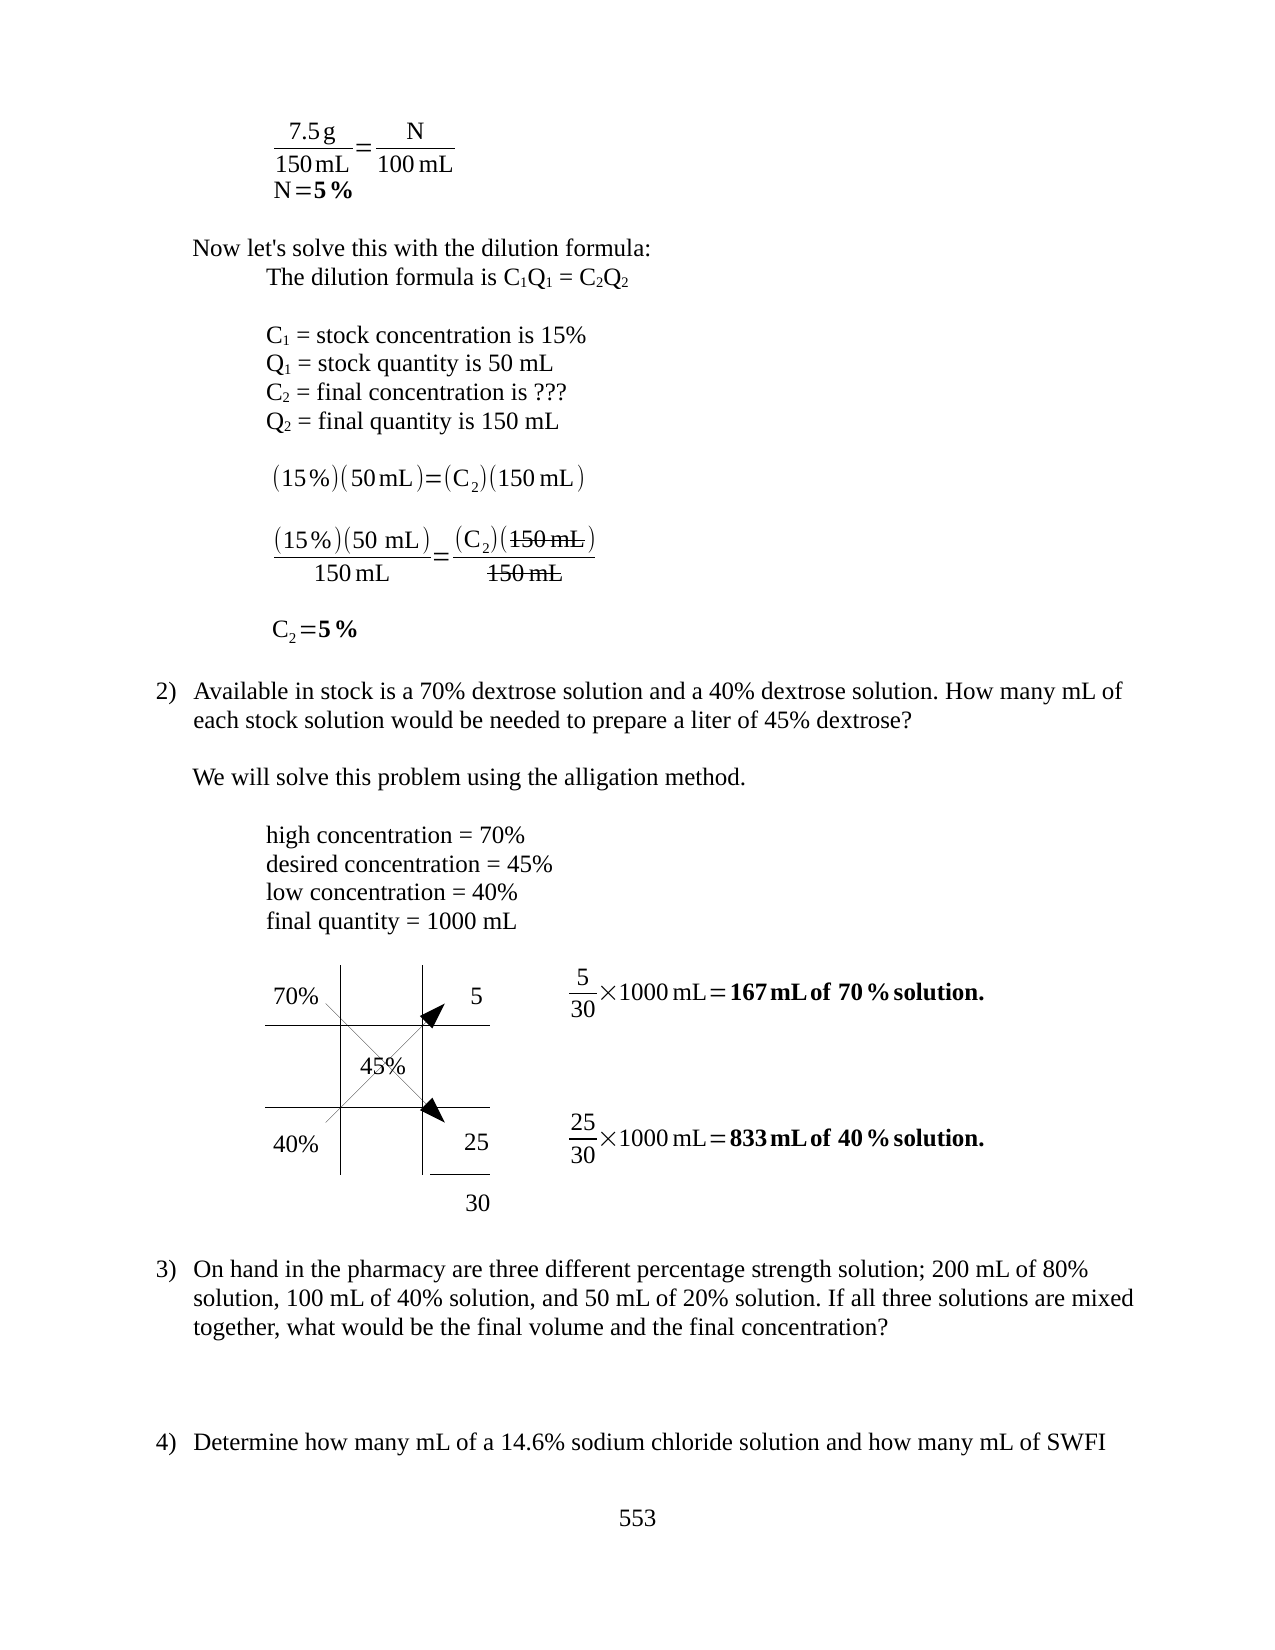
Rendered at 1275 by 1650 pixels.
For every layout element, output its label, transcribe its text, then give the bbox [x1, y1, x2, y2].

list Available in stock is a 70% dextrose solution and a 40% dextrose solution. How many mL of each stock solution would be needed to prepare a liter of 45% dextrose? [156, 676, 1157, 734]
list On hand in the pharmacy are three different percentage strength solution; 200 mL of 80% solution, 100 mL of 40% solution, and 50 mL of 20% solution. If all three solutions are mixed together, what would be the final volume and the final concentration? [156, 1254, 1157, 1340]
text We will solve this problem using the alligation method. [192, 762, 1157, 791]
text desired concentration = 45% [266, 849, 1157, 877]
text Q1 = stock quantity is 50 mL [266, 348, 1157, 377]
text Now let's solve this with the dilution formula: [192, 233, 1157, 262]
text C2 = final concentration is ??? [266, 377, 1157, 406]
text final quantity = 1000 mL [266, 906, 1157, 935]
text high concentration = 70% [266, 820, 1157, 849]
list Determine how many mL of a 14.6% sodium chloride solution and how many mL of SWFI [156, 1427, 1157, 1455]
text The dilution formula is C1Q1 = C2Q2 [266, 262, 1157, 291]
text low concentration = 40% [266, 877, 1157, 906]
text C1 = stock concentration is 15% [266, 320, 1157, 348]
text Q2 = final quantity is 150 mL [266, 406, 1157, 435]
